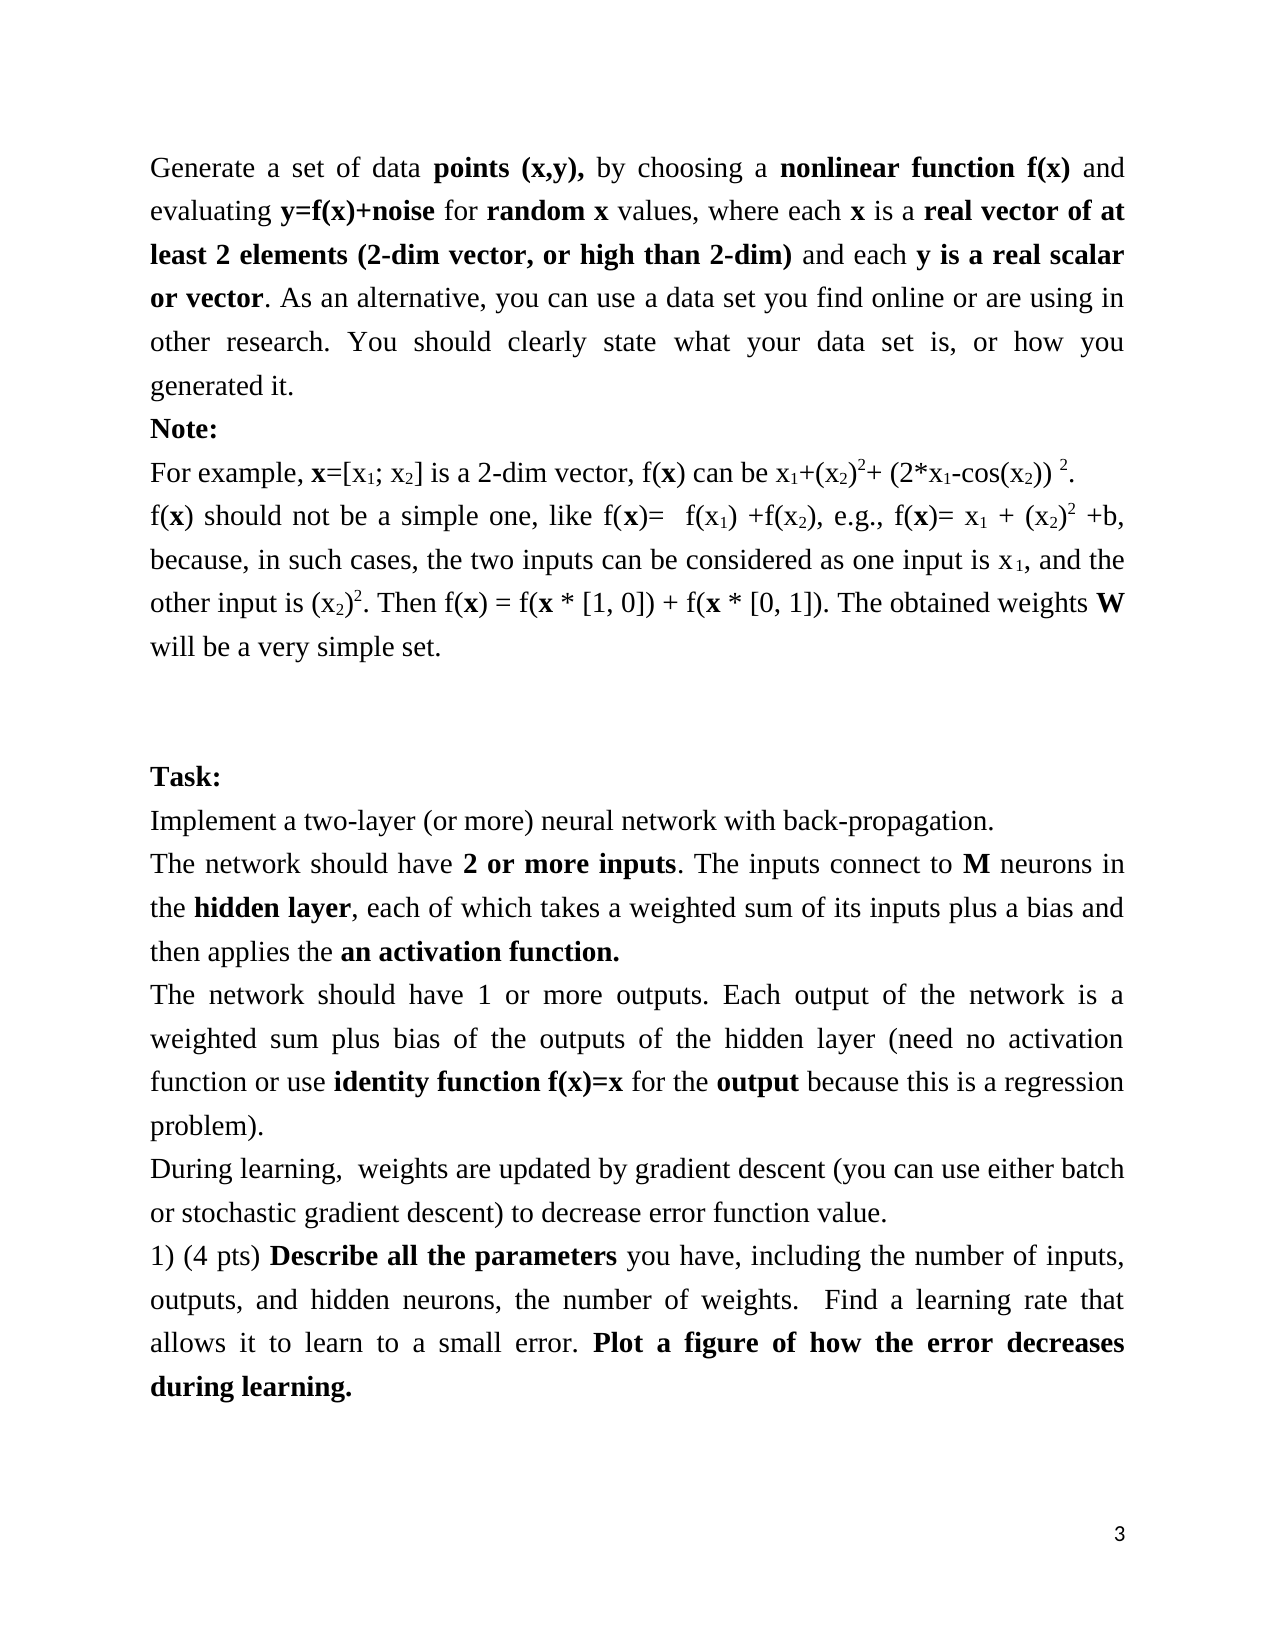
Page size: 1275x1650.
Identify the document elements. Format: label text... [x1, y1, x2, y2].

text Task: [150, 759, 1125, 793]
text Note: [150, 411, 1125, 445]
text The network should have 2 or more inputs. The inputs connect to M neurons in the hidden layer, each of which takes a weighted sum of its inputs plus a bias and then applies the an activation function. [150, 847, 1125, 967]
text During learning, weights are updated by gradient descent (you can use either batch or stochastic gradient descent) to decrease error function value. [150, 1151, 1125, 1228]
text f(x) should not be a simple one, like f(x)= f(x1) +f(x2), e.g., f(x)= x1 + (x2)2 +b, because, in such cases, the two inputs can be considered as one input is x1, and the other input is (x2)2. Then f(x) = f(x * [1, 0]) + f(x * [0, 1]). The obtained weights W will be a very simple set. [150, 498, 1125, 662]
text For example, x=[x1; x2] is a 2-dim vector, f(x) can be x1+(x2)2+ (2*x1-cos(x2)) 2. [150, 455, 1125, 488]
text The network should have 1 or more outputs. Each output of the network is a weighted sum plus bias of the outputs of the hidden layer (need no activation function or use identity function f(x)=x for the output because this is a regression problem). [150, 977, 1125, 1141]
text 1) (4 pts) Describe all the parameters you have, including the number of inputs, outputs, and hidden neurons, the number of weights. Find a learning rate that allows it to learn to a small error. Plot a figure of how the error decreases during learning. [150, 1238, 1125, 1403]
text Generate a set of data points (x,y), by choosing a nonlinear function f(x) and evaluating y=f(x)+noise for random x values, where each x is a real vector of at least 2 elements (2-dim vector, or high than 2-dim) and each y is a real scalar or vector. As an alternative, you can use a data set you find online or are using in other research. You should clearly state what your data set is, or how you generated it. [150, 150, 1125, 401]
text Implement a two-layer (or more) neural network with back-propagation. [150, 803, 1125, 837]
